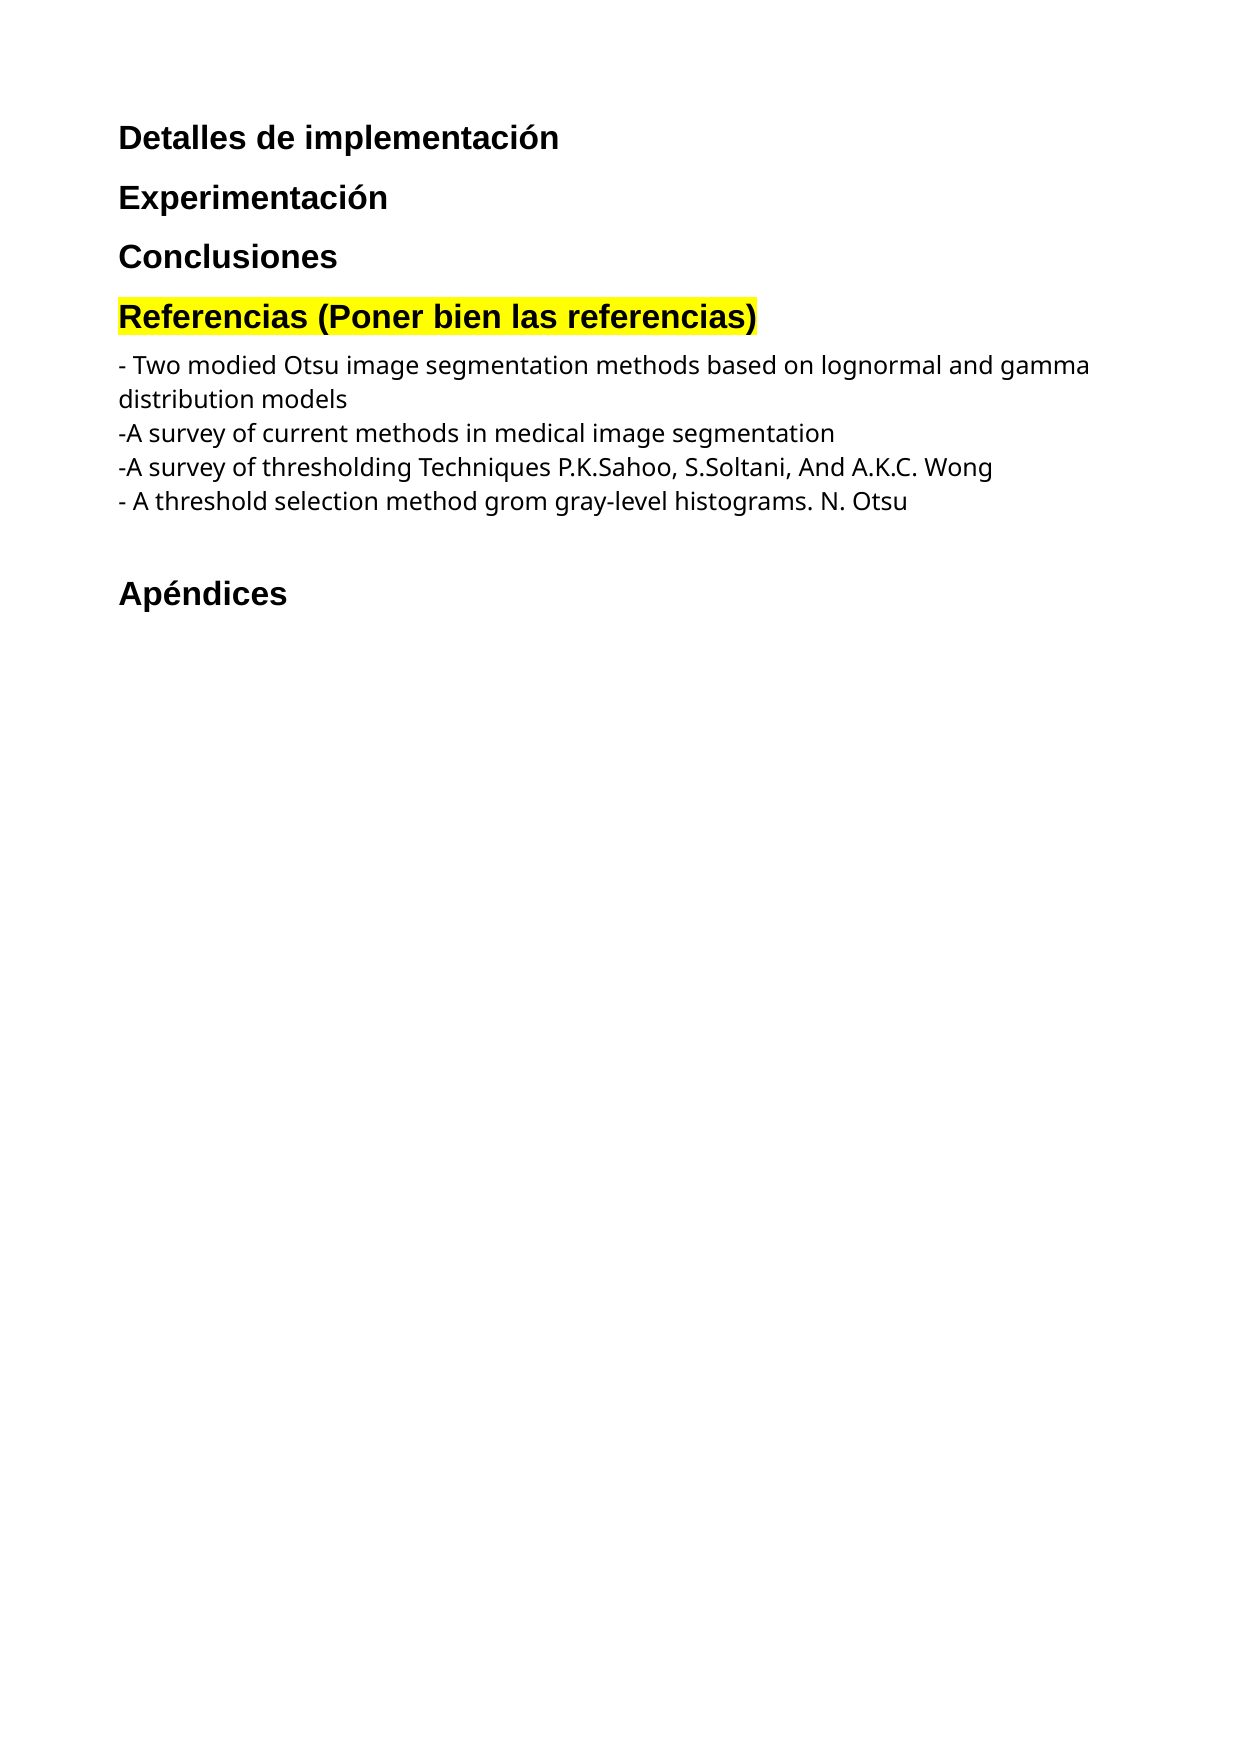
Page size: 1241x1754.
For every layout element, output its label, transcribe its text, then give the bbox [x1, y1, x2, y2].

subtitle Conclusiones [118, 237, 1122, 276]
text -A survey of current methods in medical image segmentation [118, 416, 1122, 450]
text - Two modied Otsu image segmentation methods based on lognormal and gamma distribution models [118, 348, 1122, 416]
subtitle Experimentación [118, 178, 1122, 216]
text - A threshold selection method grom gray-level histograms. N. Otsu [118, 484, 1122, 518]
subtitle Apéndices [118, 573, 1122, 612]
subtitle Referencias (Poner bien las referencias) [118, 297, 1122, 335]
text -A survey of thresholding Techniques P.K.Sahoo, S.Soltani, And A.K.C. Wong [118, 450, 1122, 484]
subtitle Detalles de implementación [118, 118, 1122, 157]
